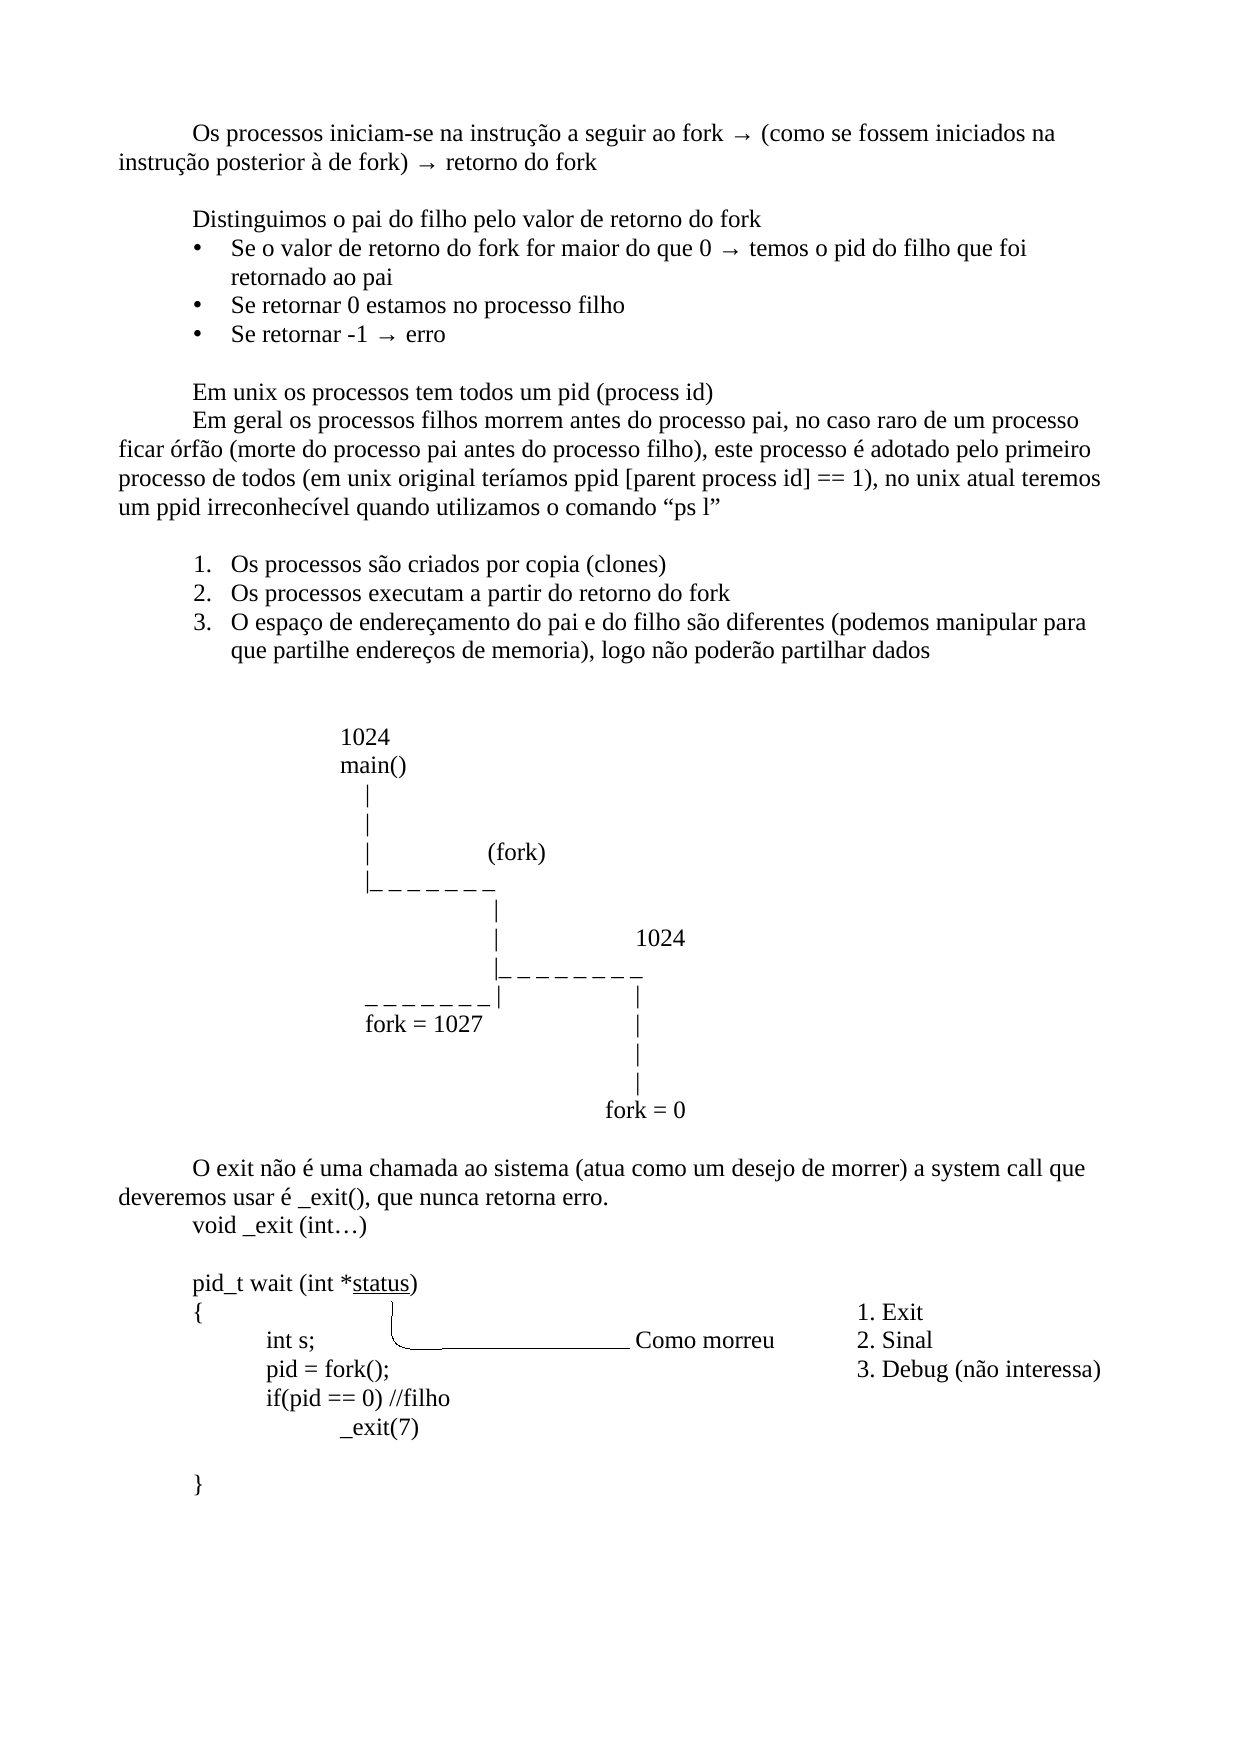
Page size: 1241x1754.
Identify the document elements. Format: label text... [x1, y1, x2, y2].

text Distinguimos o pai do filho pelo valor de retorno do fork [118, 204, 1122, 233]
text | 1024 [118, 923, 1122, 952]
text 1024 [118, 722, 1122, 751]
text _exit(7) [118, 1412, 1122, 1441]
text | [118, 808, 1122, 837]
text |_ _ _ _ _ _ _ _ [118, 952, 1122, 981]
text Os processos iniciam-se na instrução a seguir ao fork → (como se fossem iniciados na instrução posterior à de fork) → retorno do fork [118, 118, 1122, 176]
list O espaço de endereçamento do pai e do filho são diferentes (podemos manipular para que partilhe endereços de memoria), logo não poderão partilhar dados [193, 607, 1122, 664]
text pid_t wait (int *status) [118, 1268, 1122, 1297]
text | (fork) [118, 837, 1122, 866]
text fork = 1027 | [118, 1009, 1122, 1038]
list Os processos executam a partir do retorno do fork [193, 578, 1122, 607]
list Se o valor de retorno do fork for maior do que 0 → temos o pid do filho que foi retornado ao pai [193, 233, 1122, 291]
text _ _ _ _ _ _ _ | | [118, 981, 1122, 1009]
text O exit não é uma chamada ao sistema (atua como um desejo de morrer) a system call que deveremos usar é _exit(), que nunca retorna erro. [118, 1153, 1122, 1211]
text fork = 0 [118, 1096, 1122, 1124]
text | [118, 779, 1122, 808]
text Em unix os processos tem todos um pid (process id) [118, 377, 1122, 406]
text pid = fork(); 3. Debug (não interessa) [118, 1354, 1122, 1383]
list Se retornar 0 estamos no processo filho [193, 291, 1122, 319]
text | [118, 1038, 1122, 1067]
text { 1. Exit [118, 1297, 1122, 1326]
list Os processos são criados por copia (clones) [193, 549, 1122, 578]
text if(pid == 0) //filho [118, 1383, 1122, 1412]
text Em geral os processos filhos morrem antes do processo pai, no caso raro de um processo ficar órfão (morte do processo pai antes do processo filho), este processo é adotado pelo primeiro processo de todos (em unix original teríamos ppid [parent process id] == 1), no unix atual teremos um ppid irreconhecível quando utilizamos o comando “ps l” [118, 406, 1122, 521]
text } [118, 1469, 1122, 1498]
text | [118, 894, 1122, 923]
text main() [118, 751, 1122, 779]
text int s; Como morreu 2. Sinal [118, 1326, 1122, 1354]
list Se retornar -1 → erro [193, 319, 1122, 348]
text | [118, 1067, 1122, 1096]
text |_ _ _ _ _ _ _ [118, 866, 1122, 894]
text void _exit (int…) [118, 1211, 1122, 1239]
